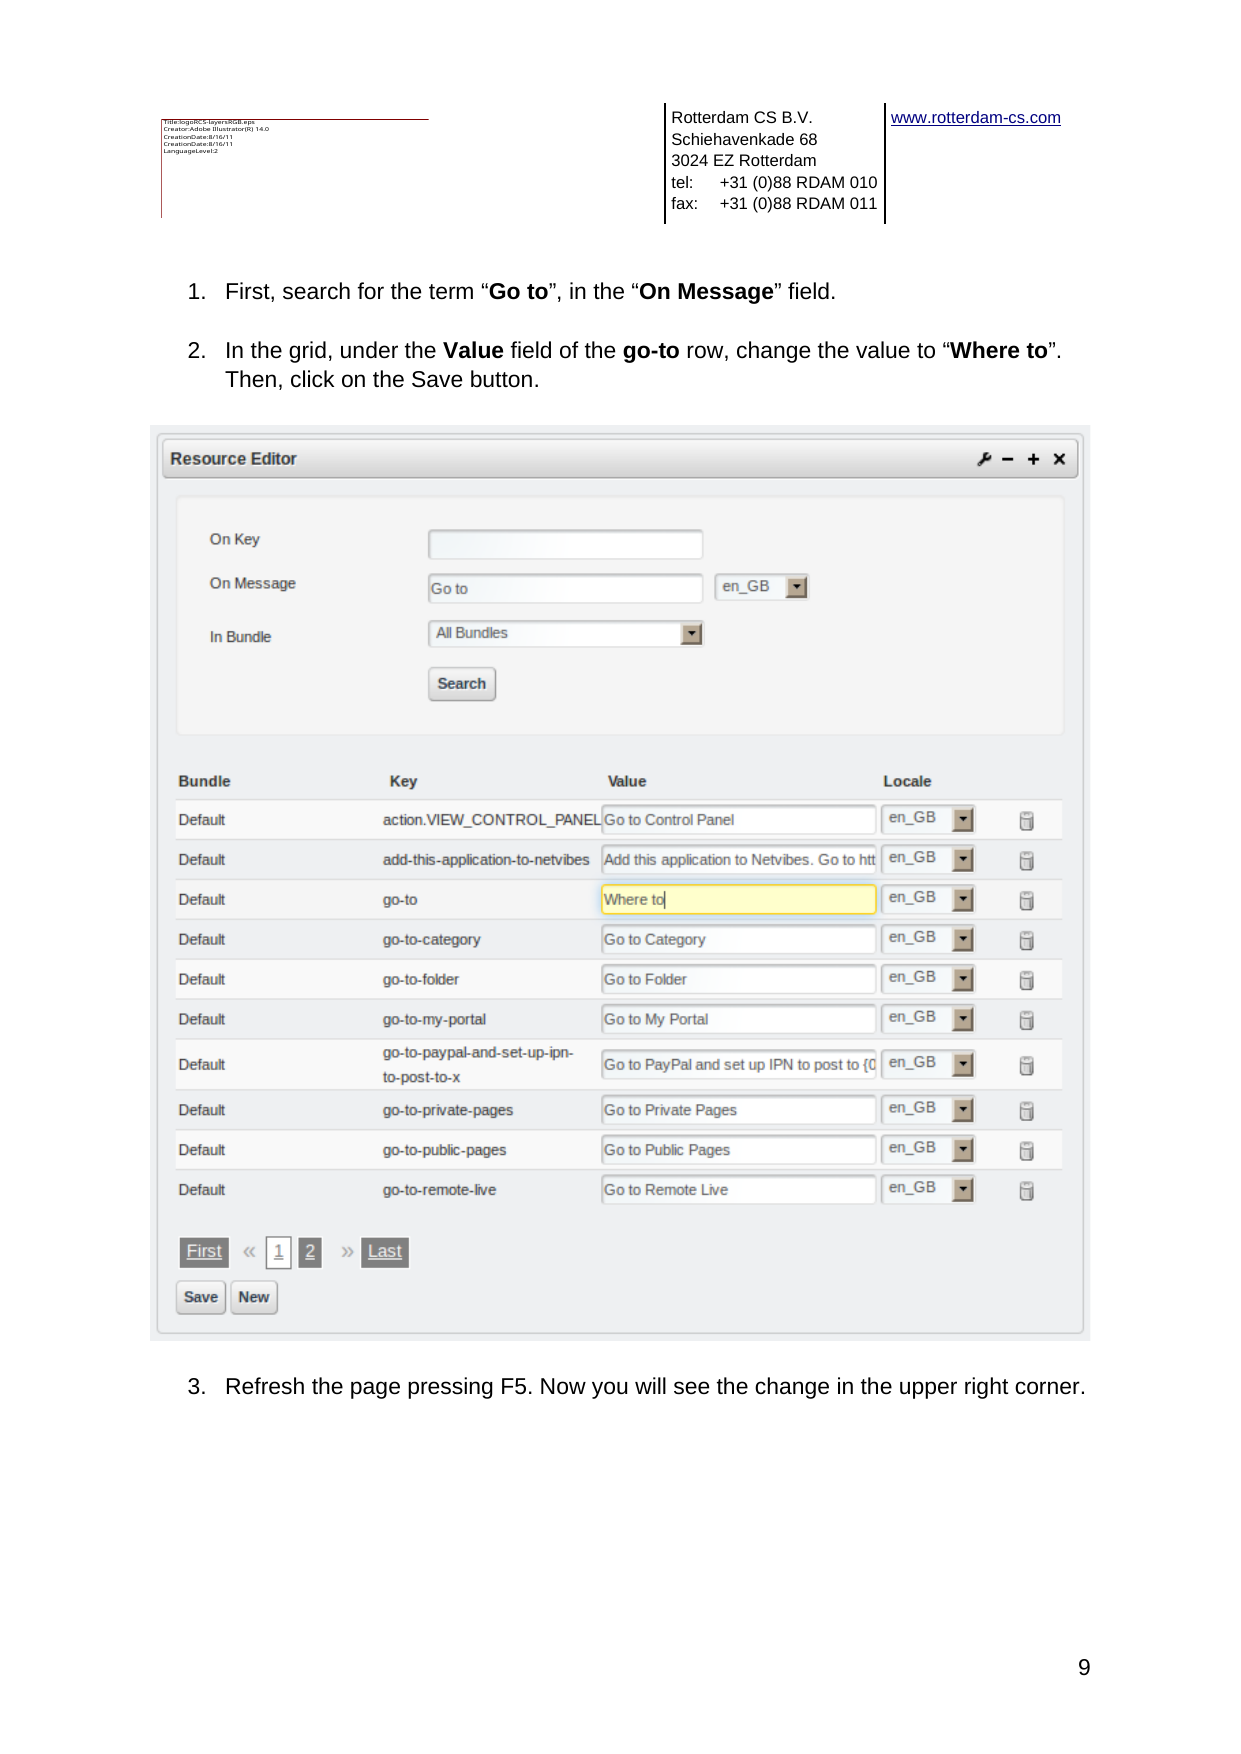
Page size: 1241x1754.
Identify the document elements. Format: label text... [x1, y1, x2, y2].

subtitle Refresh the page pressing F5. Now you will see the change in the upper right corner. [187, 1373, 1091, 1399]
subtitle In the grid, under the Value field of the go-to row, change the value to “Where to”. Then, click on the Save button. [187, 337, 1091, 392]
subtitle First, search for the term “Go to”, in the “On Message” field. [187, 279, 1091, 304]
picture [150, 425, 1091, 1341]
